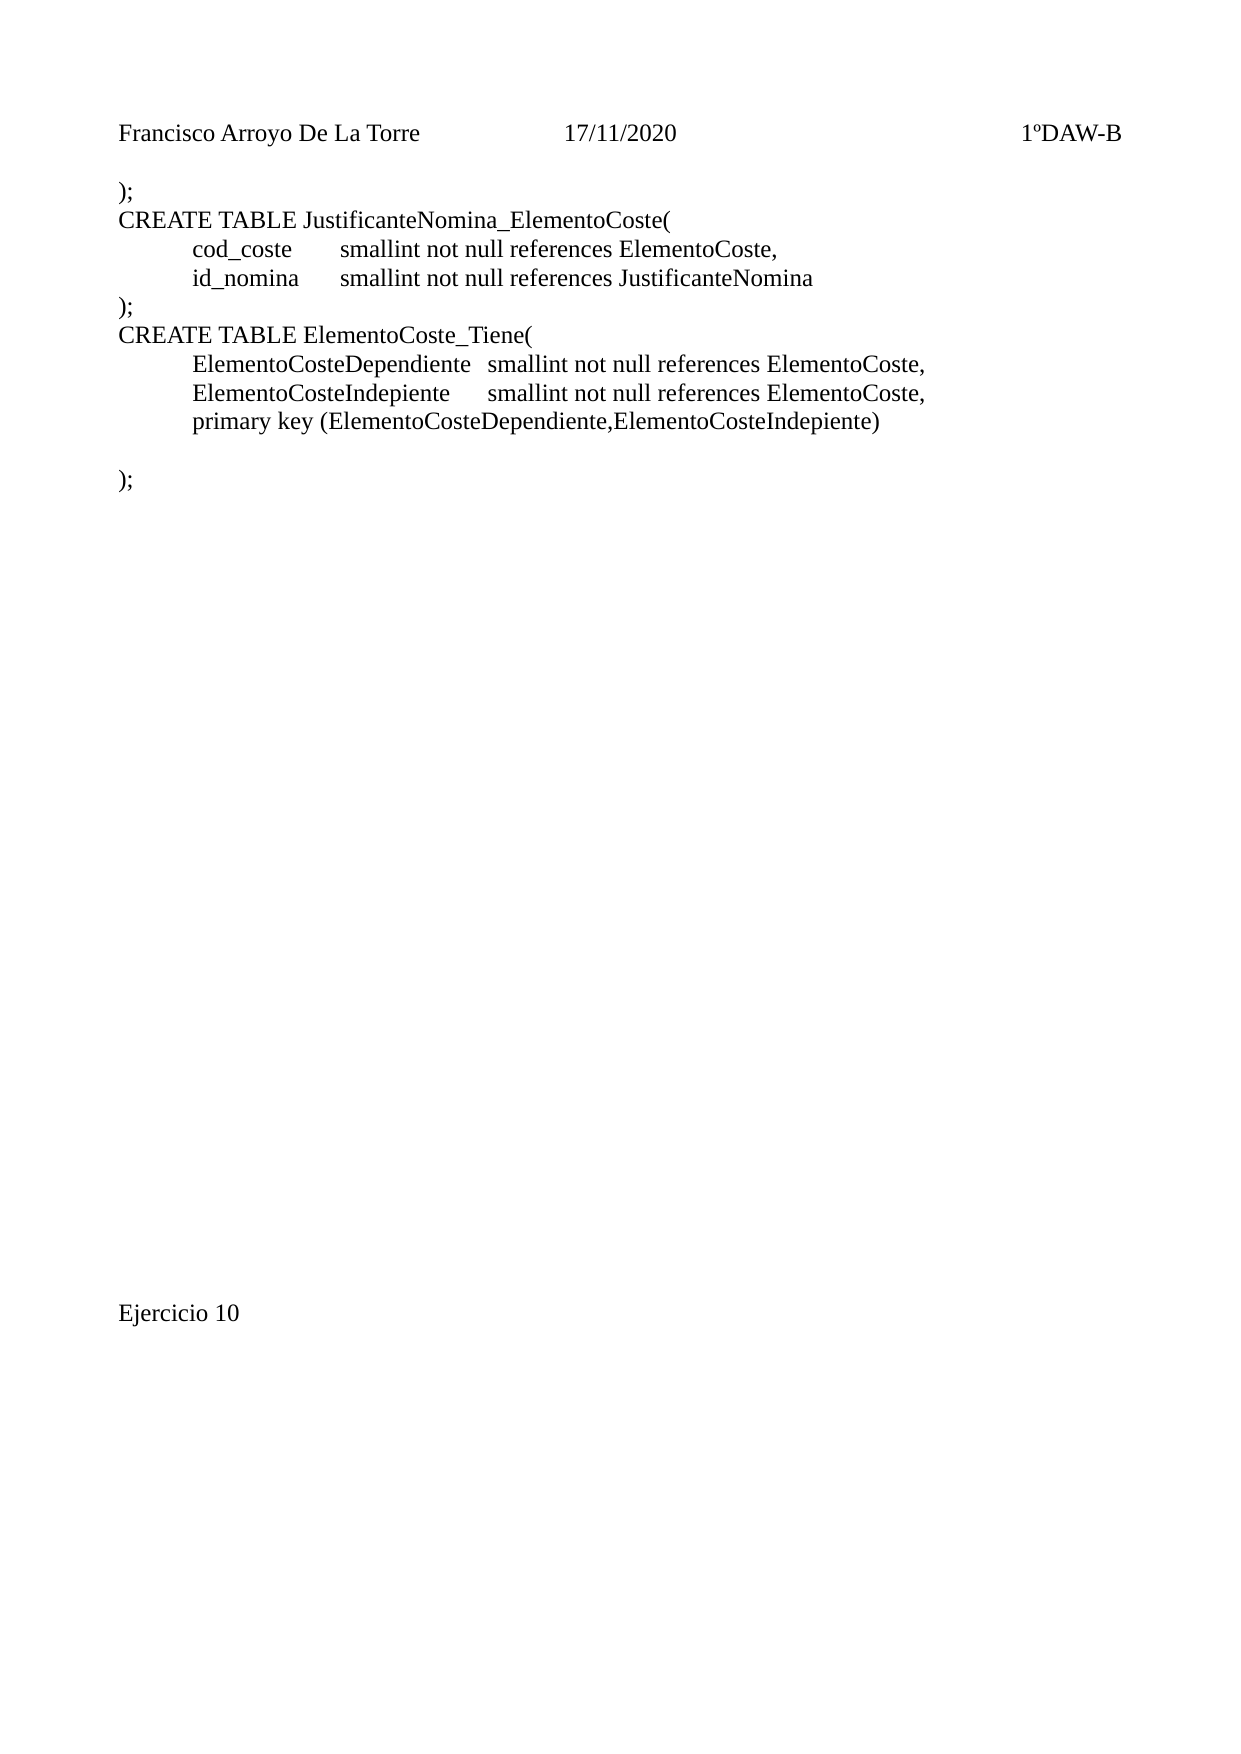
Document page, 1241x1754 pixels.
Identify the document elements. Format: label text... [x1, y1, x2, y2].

text Ejercicio 10 [118, 1298, 1122, 1326]
text CREATE TABLE ElementoCoste_Tiene( [118, 320, 1122, 349]
text id_nomina smallint not null references JustificanteNomina [118, 263, 1122, 291]
text ElementoCosteDependiente smallint not null references ElementoCoste, [118, 349, 1122, 378]
text cod_coste smallint not null references ElementoCoste, [118, 234, 1122, 263]
text ); [118, 176, 1122, 205]
text primary key (ElementoCosteDependiente,ElementoCosteIndepiente) [118, 406, 1122, 435]
text ); [118, 291, 1122, 320]
text CREATE TABLE JustificanteNomina_ElementoCoste( [118, 205, 1122, 234]
text ); [118, 464, 1122, 493]
text ElementoCosteIndepiente smallint not null references ElementoCoste, [118, 378, 1122, 406]
